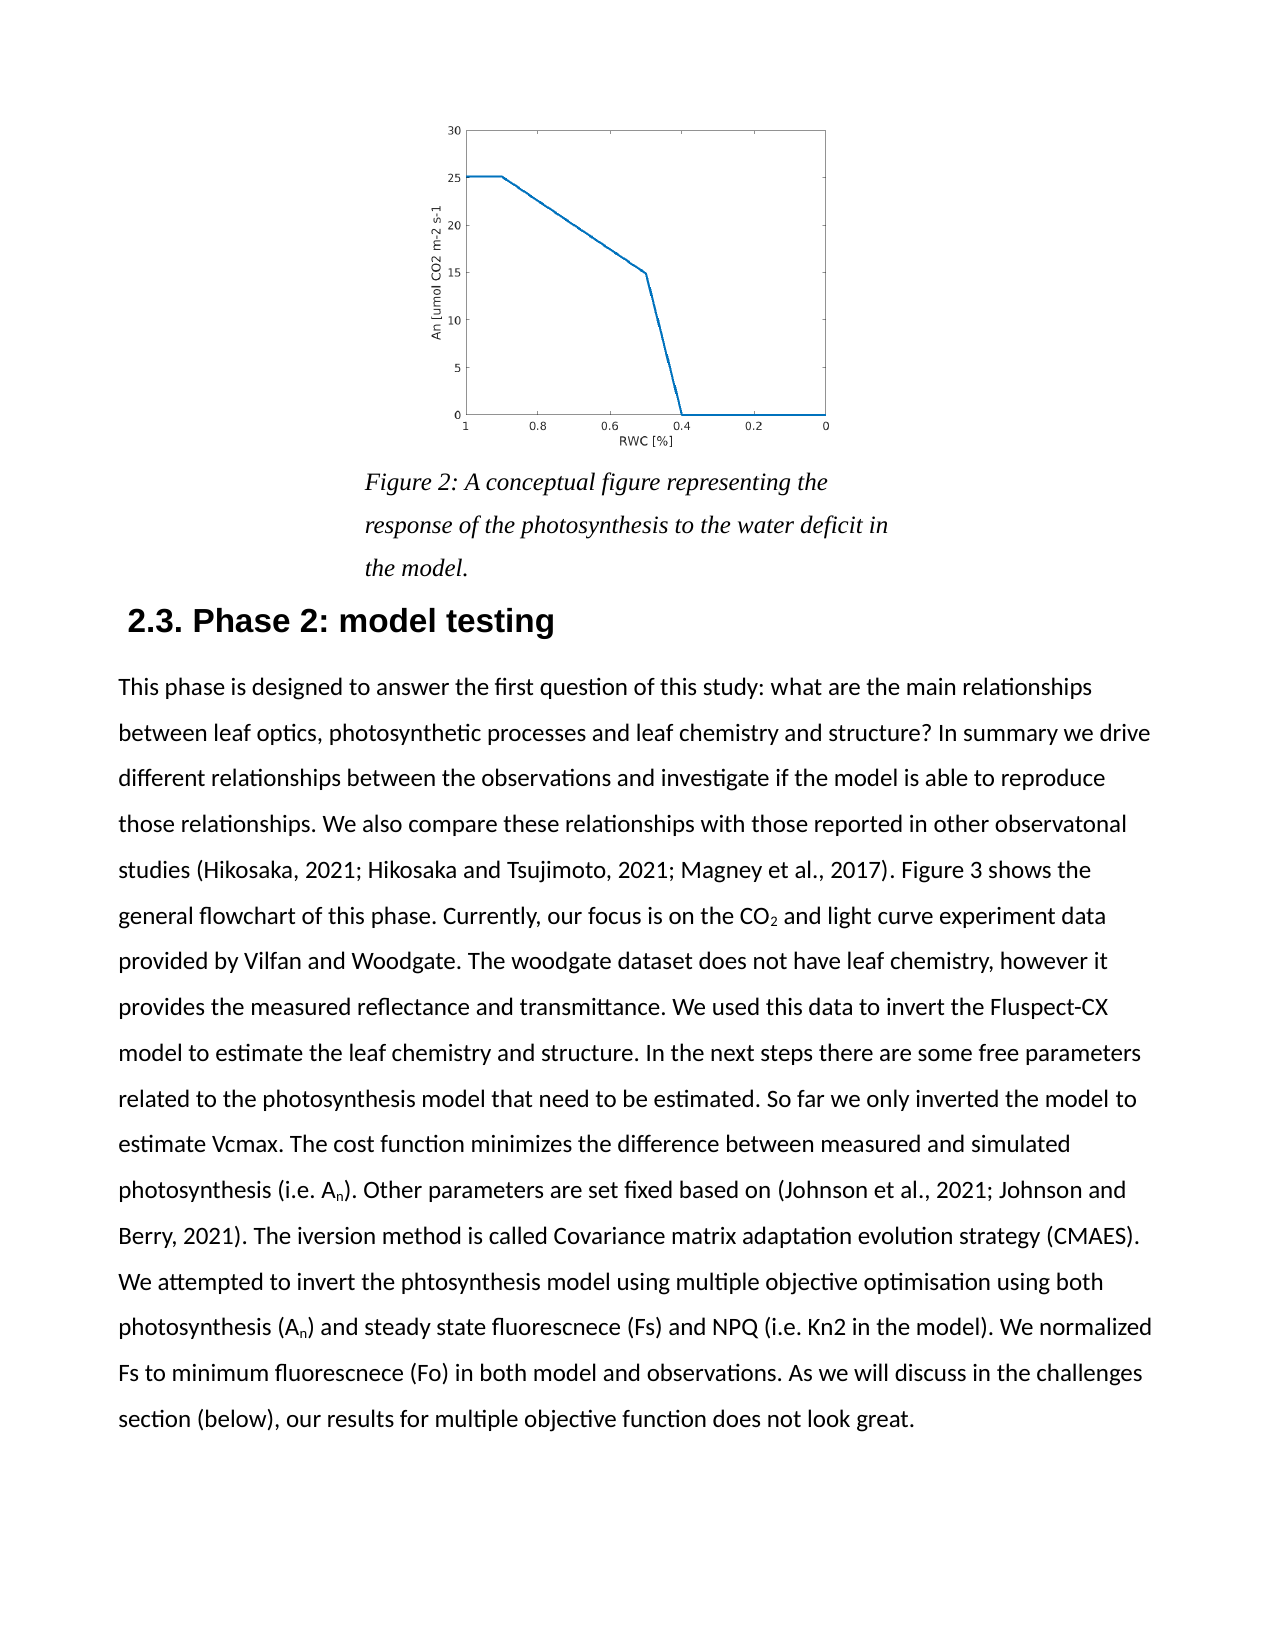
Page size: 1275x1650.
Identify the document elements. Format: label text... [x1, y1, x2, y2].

picture [405, 104, 870, 453]
text Figure 2: A conceptual figure representing the response of the photosynthesis to the water deficit in the model. [364, 105, 910, 582]
text This phase is designed to answer the first question of this study: what are the main relationships between leaf optics, photosynthetic processes and leaf chemistry and structure? In summary we drive different relationships between the observations and investigate if the model is able to reproduce those relationships. We also compare these relationships with those reported in other observatonal studies (Hikosaka, 2021; Hikosaka and Tsujimoto, 2021; Magney et al., 2017). Figure 3 shows the general flowchart of this phase. Currently, our focus is on the CO2 and light curve experiment data provided by Vilfan and Woodgate. The woodgate dataset does not have leaf chemistry, however it provides the measured reflectance and transmittance. We used this data to invert the Fluspect-CX model to estimate the leaf chemistry and structure. In the next steps there are some free parameters related to the photosynthesis model that need to be estimated. So far we only inverted the model to estimate Vcmax. The cost function minimizes the difference between measured and simulated photosynthesis (i.e. An). Other parameters are set fixed based on (Johnson et al., 2021; Johnson and Berry, 2021). The iversion method is called Covariance matrix adaptation evolution strategy (CMAES). We attempted to invert the phtosynthesis model using multiple objective optimisation using both photosynthesis (An) and steady state fluorescnece (Fs) and NPQ (i.e. Kn2 in the model). We normalized Fs to minimum fluorescnece (Fo) in both model and observations. As we will discuss in the challenges section (below), our results for multiple objective function does not look great. [118, 671, 1157, 1433]
subtitle Phase 2: model testing [118, 118, 1157, 639]
subtitle [364, 92, 910, 105]
